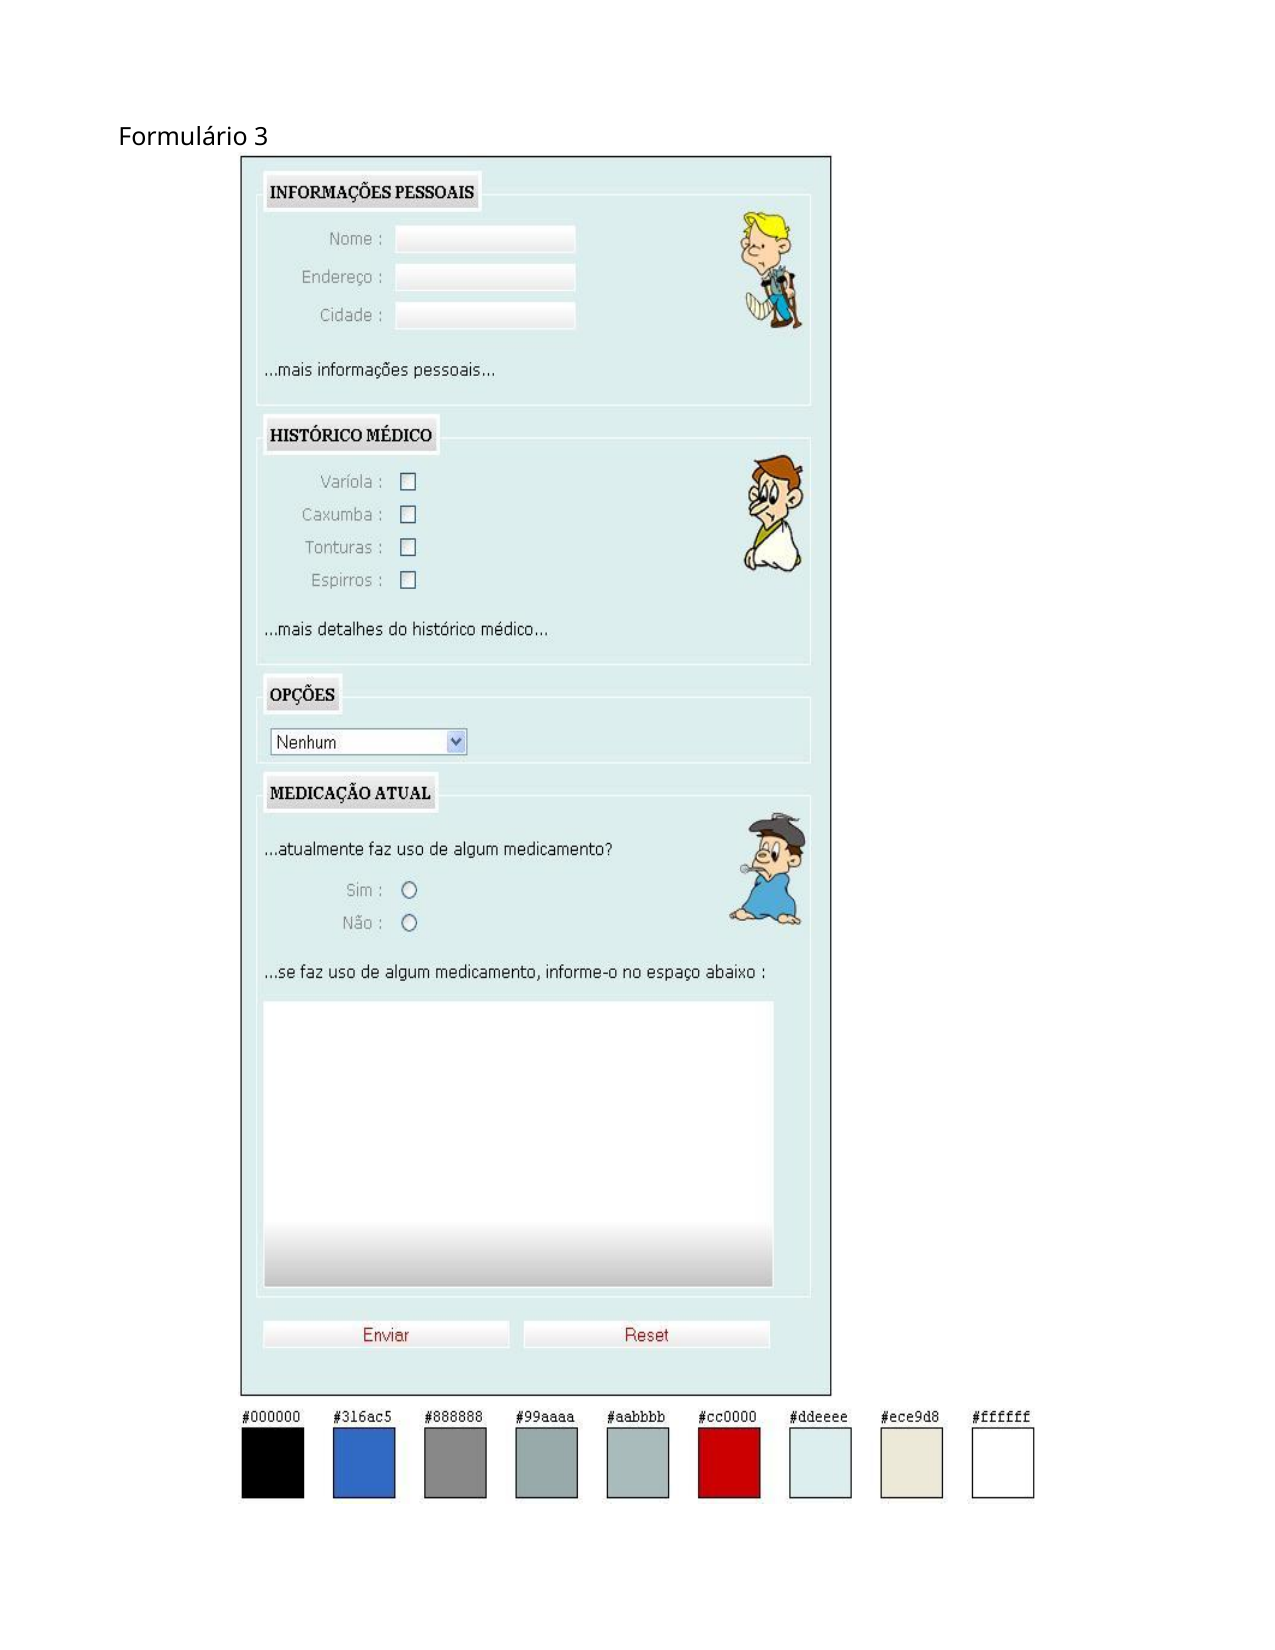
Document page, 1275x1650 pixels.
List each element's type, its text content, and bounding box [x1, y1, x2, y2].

picture [237, 152, 1038, 1504]
text Formulário 3 [118, 118, 1157, 152]
